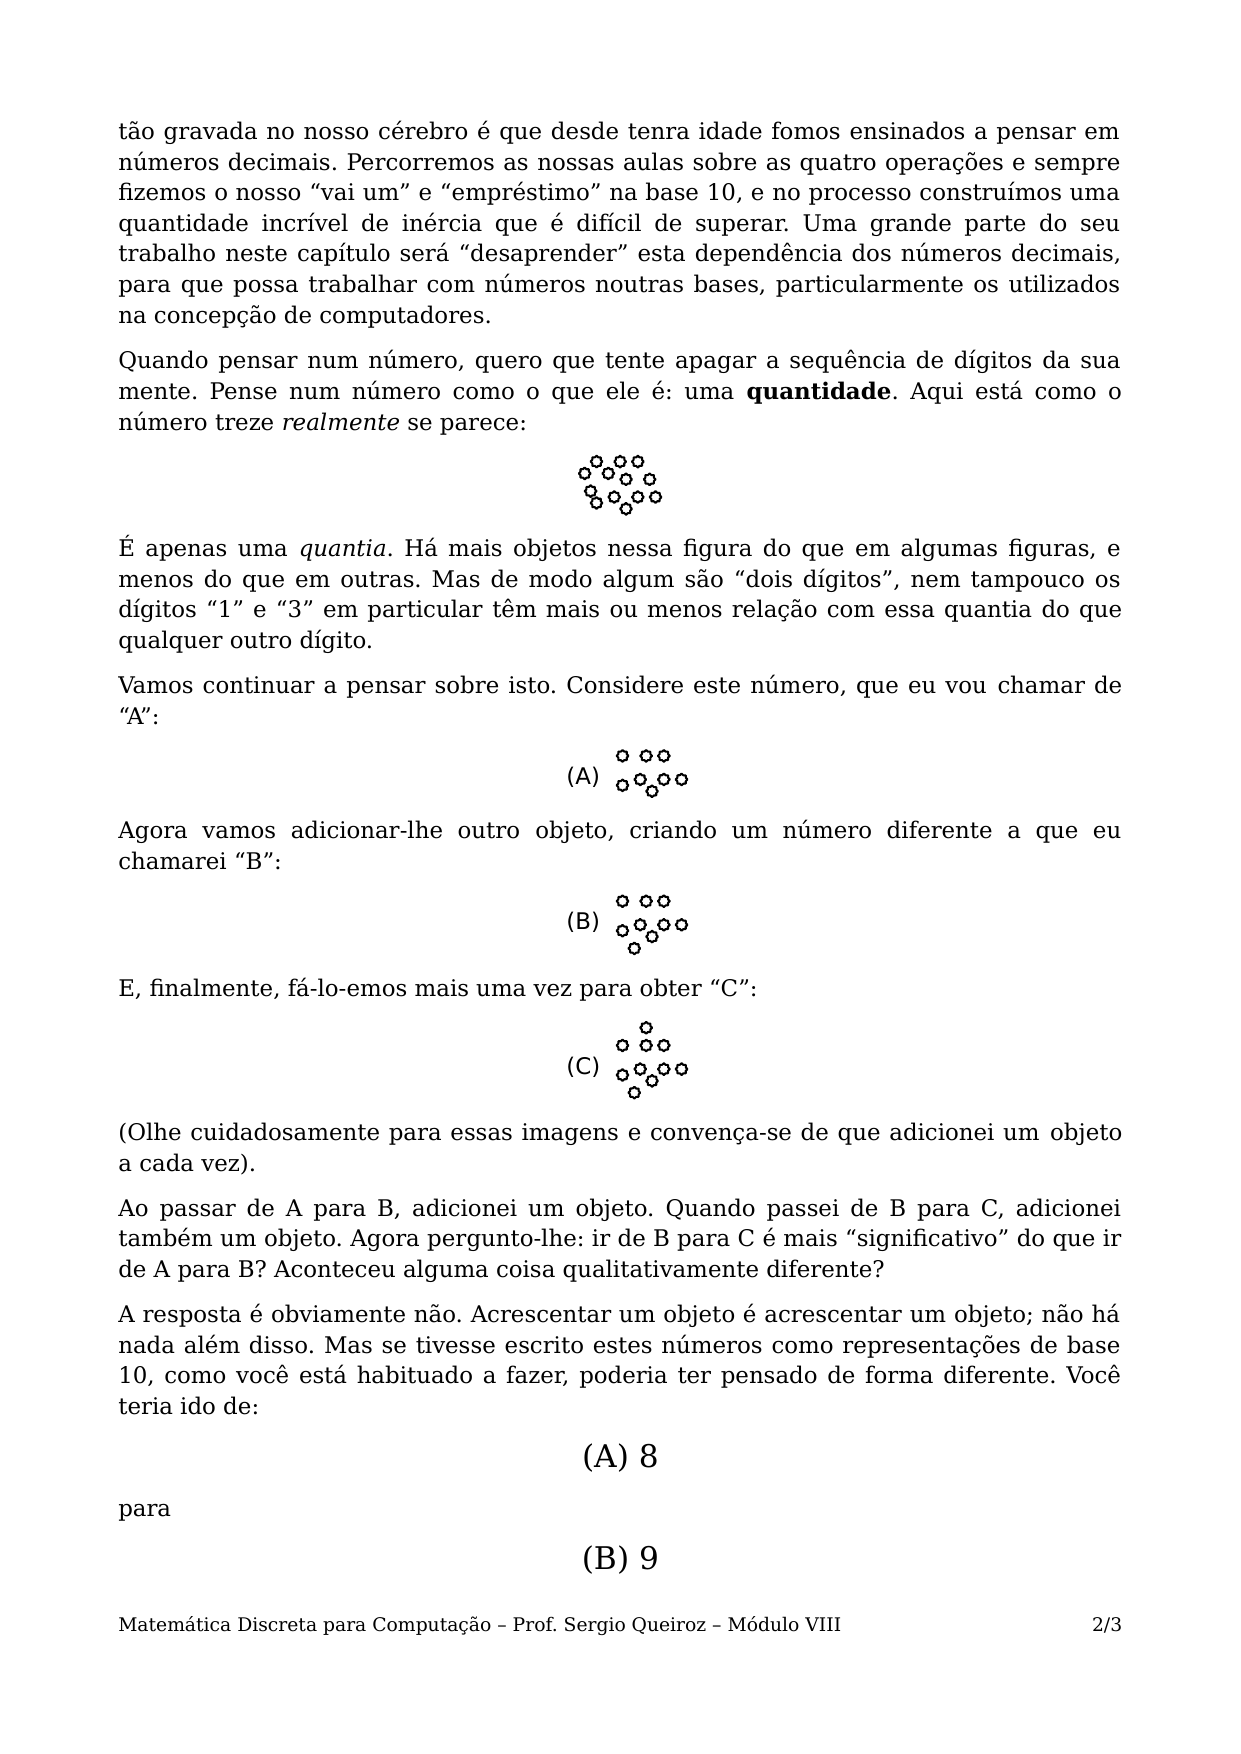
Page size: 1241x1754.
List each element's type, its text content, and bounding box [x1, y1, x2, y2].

text (A) 8 [118, 1438, 1122, 1475]
text Ao passar de A para B, adicionei um objeto. Quando passei de B para C, adicionei também um objeto. Agora pergunto-lhe: ir de B para C é mais “significativo” do que ir de A para B? Aconteceu alguma coisa qualitativamente diferente? [118, 1195, 1122, 1283]
text tão gravada no nosso cérebro é que desde tenra idade fomos ensinados a pensar em números decimais. Percorremos as nossas aulas sobre as quatro operações e sempre fizemos o nosso “vai um” e “empréstimo” na base 10, e no processo construímos uma quantidade incrível de inércia que é difícil de superar. Uma grande parte do seu trabalho neste capítulo será “desaprender” esta dependência dos números decimais, para que possa trabalhar com números noutras bases, particularmente os utilizados na concepção de computadores. [118, 118, 1122, 328]
text É apenas uma quantia. Há mais objetos nessa figura do que em algumas figuras, e menos do que em outras. Mas de modo algum são “dois dígitos”, nem tampouco os dígitos “1” e “3” em particular têm mais ou menos relação com essa quantia do que qualquer outro dígito. [118, 535, 1122, 654]
text para [118, 1495, 1122, 1521]
text (Olhe cuidadosamente para essas imagens e convença-se de que adicionei um objeto a cada vez). [118, 1119, 1122, 1176]
text Agora vamos adicionar-lhe outro objeto, criando um número diferente a que eu chamarei “B”: [118, 818, 1122, 875]
text Quando pensar num número, quero que tente apagar a sequência de dígitos da sua mente. Pense num número como o que ele é: uma quantidade. Aqui está como o número treze realmente se parece: [118, 347, 1122, 435]
text A resposta é obviamente não. Acrescentar um objeto é acrescentar um objeto; não há nada além disso. Mas se tivesse escrito estes números como representações de base 10, como você está habituado a fazer, poderia ter pensado de forma diferente. Você teria ido de: [118, 1301, 1122, 1420]
text (B) 9 [118, 1540, 1122, 1576]
text E, finalmente, fá-lo-emos mais uma vez para obter “C”: [118, 975, 1122, 1001]
text Vamos continuar a pensar sobre isto. Considere este número, que eu vou chamar de “A”: [118, 672, 1122, 729]
